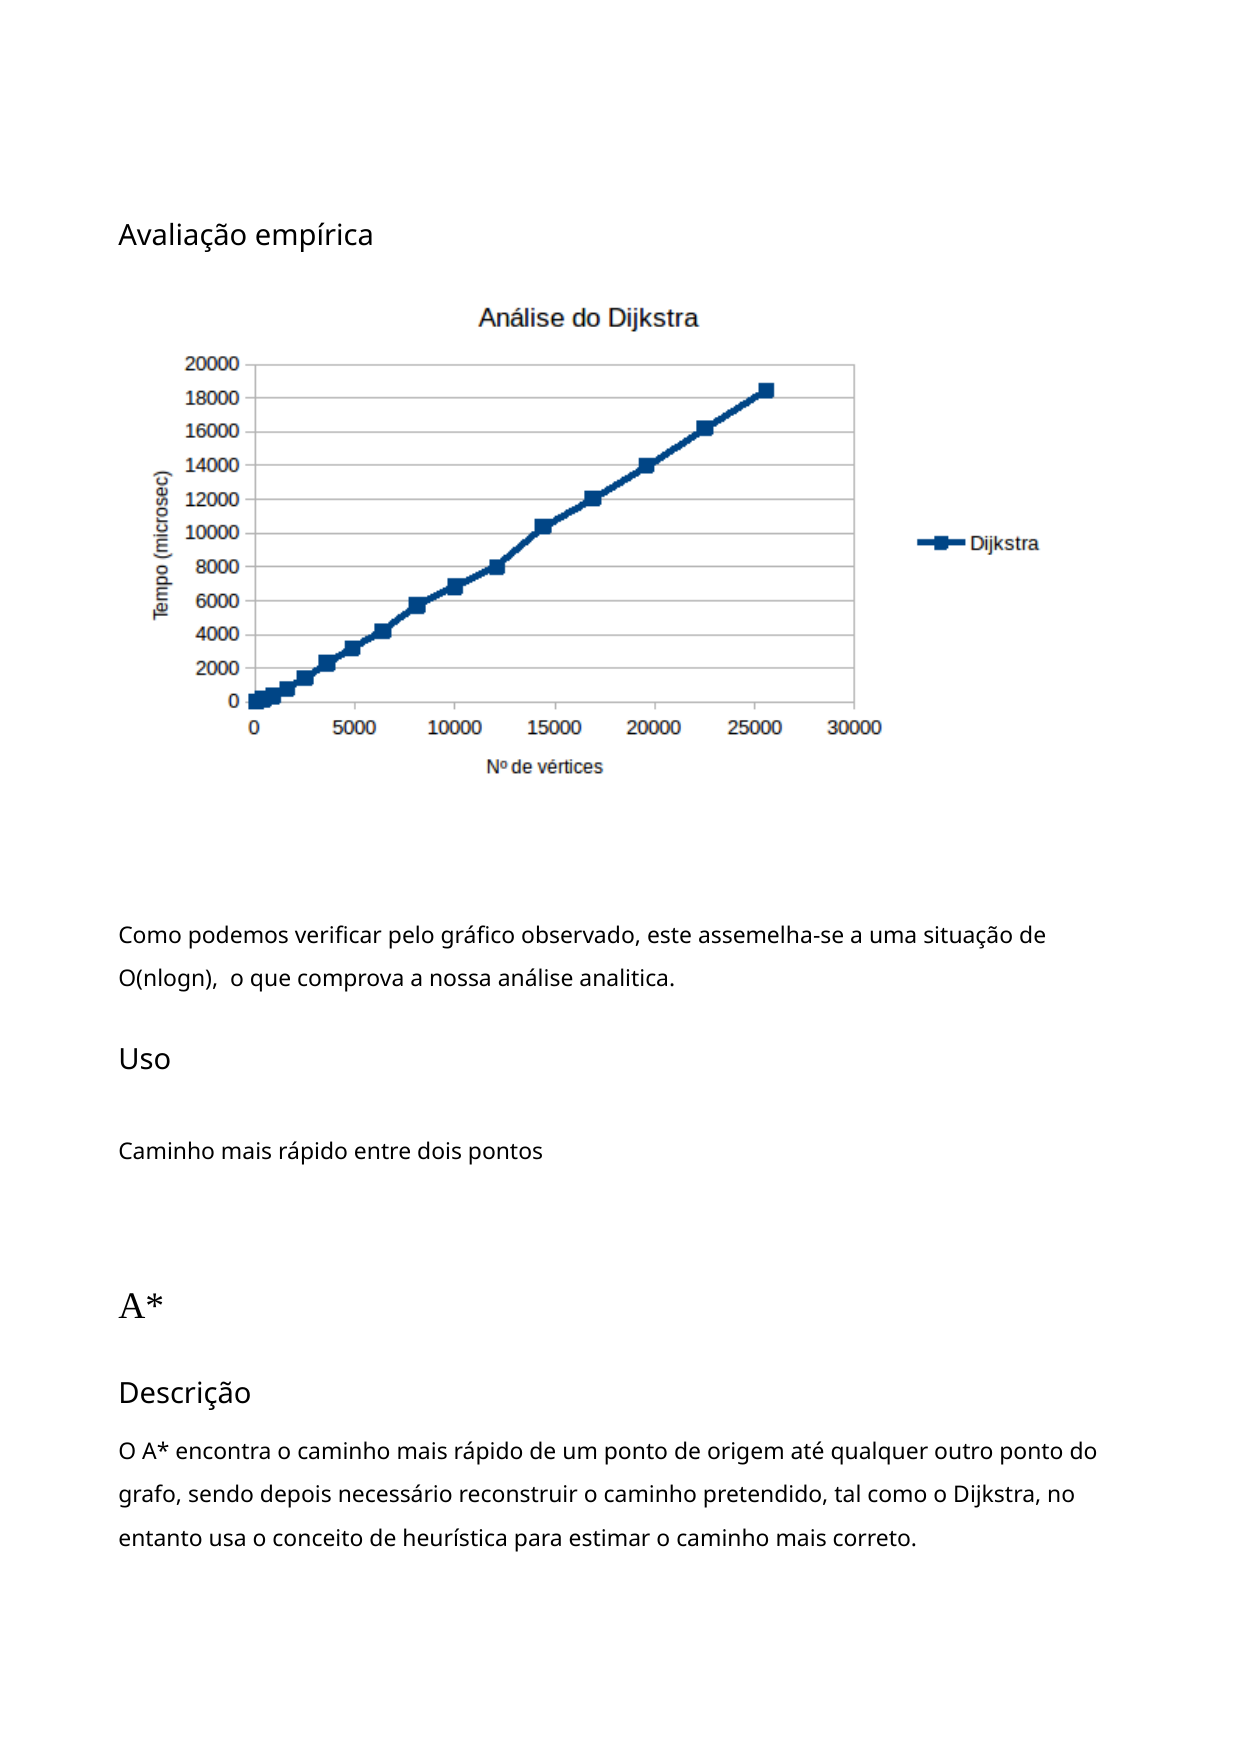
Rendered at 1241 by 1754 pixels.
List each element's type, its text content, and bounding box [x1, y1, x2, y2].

text O A* encontra o caminho mais rápido de um ponto de origem até qualquer outro ponto do grafo, sendo depois necessário reconstruir o caminho pretendido, tal como o Dijkstra, no entanto usa o conceito de heurística para estimar o caminho mais correto. [118, 1435, 1122, 1553]
subtitle Uso [118, 1038, 1122, 1078]
subtitle Caminho mais rápido entre dois pontos [118, 1134, 1122, 1166]
subtitle Descrição [118, 1372, 1122, 1412]
subtitle Avaliação empírica [118, 214, 1122, 254]
picture [118, 277, 1059, 808]
subtitle A* [118, 1283, 1122, 1326]
text Como podemos verificar pelo gráfico observado, este assemelha-se a uma situação de O(nlogn), o que comprova a nossa análise analitica. [118, 919, 1122, 993]
